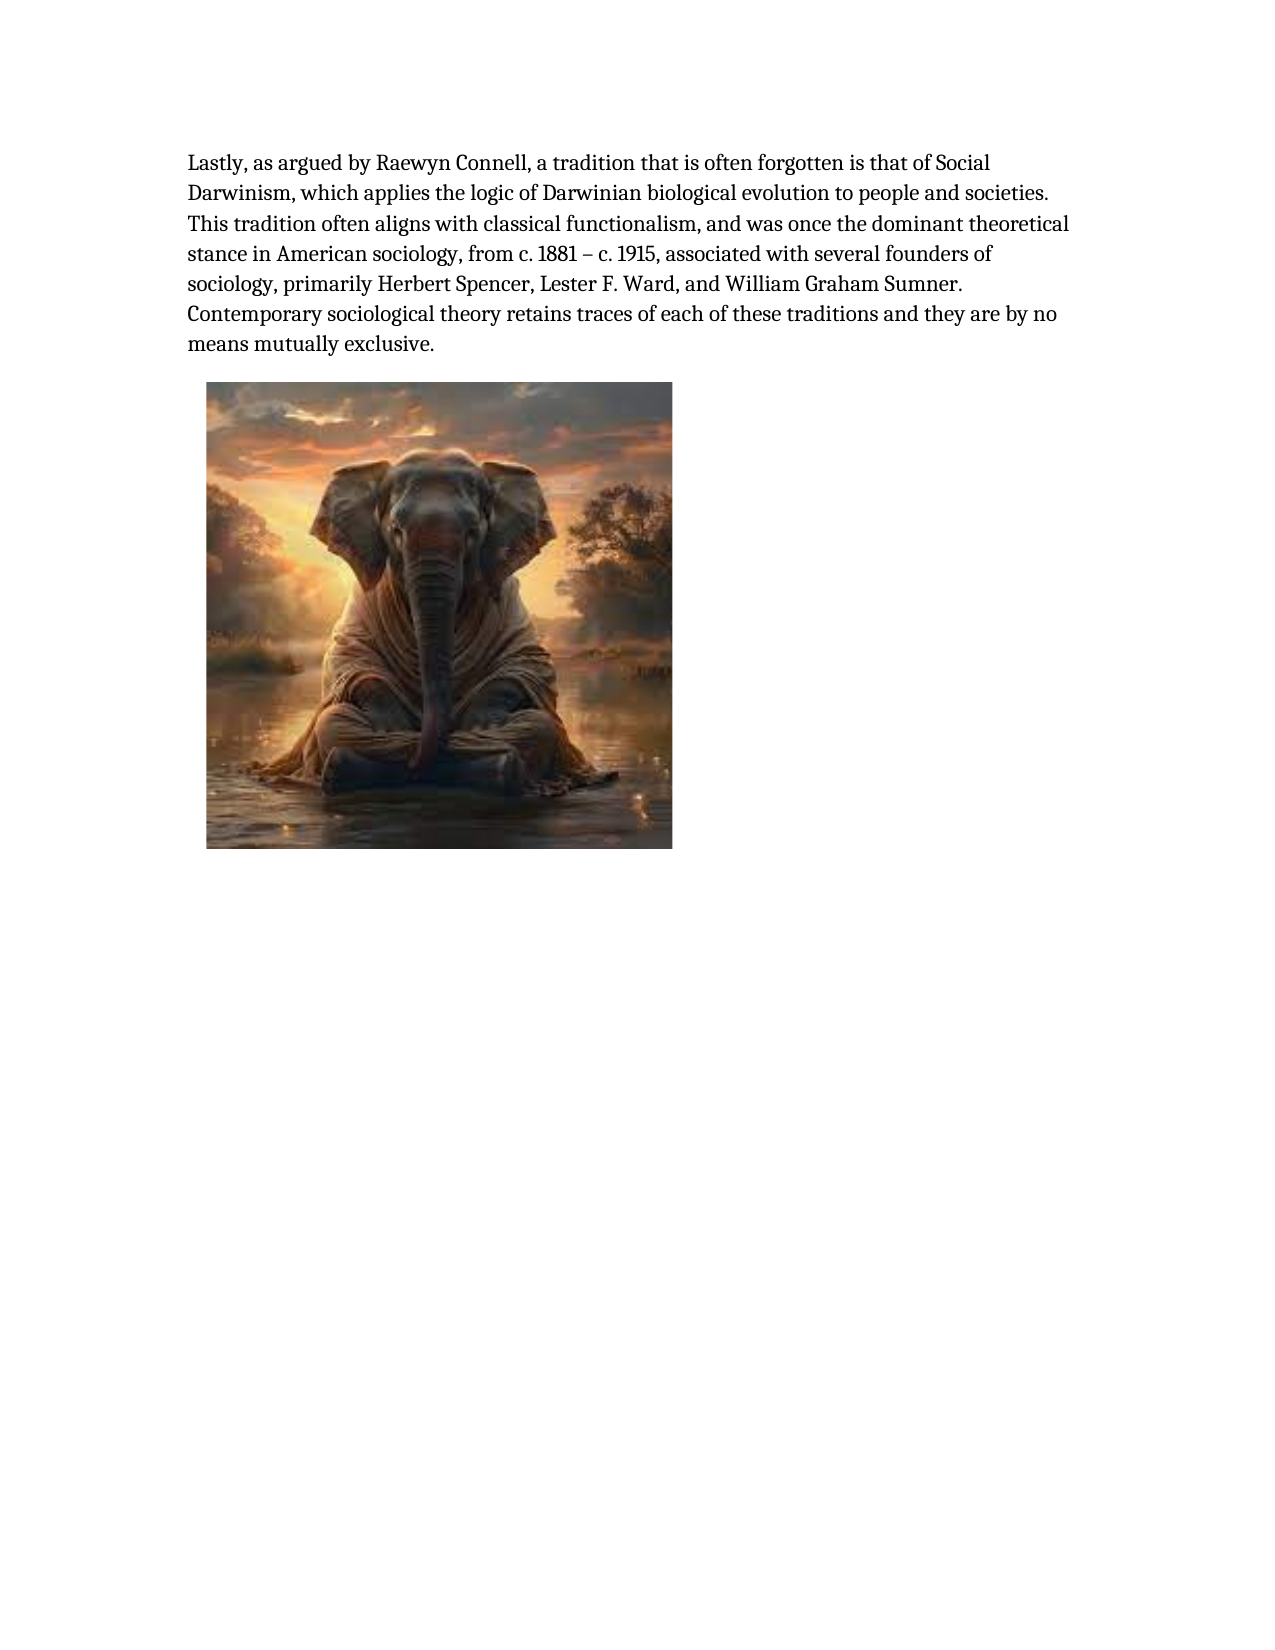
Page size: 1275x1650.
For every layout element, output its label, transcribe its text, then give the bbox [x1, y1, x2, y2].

picture [206, 382, 673, 849]
text Lastly, as argued by Raewyn Connell, a tradition that is often forgotten is that of Social Darwinism, which applies the logic of Darwinian biological evolution to people and societies. This tradition often aligns with classical functionalism, and was once the dominant theoretical stance in American sociology, from c. 1881 – c. 1915, associated with several founders of sociology, primarily Herbert Spencer, Lester F. Ward, and William Graham Sumner. Contemporary sociological theory retains traces of each of these traditions and they are by no means mutually exclusive. [187, 150, 1087, 358]
